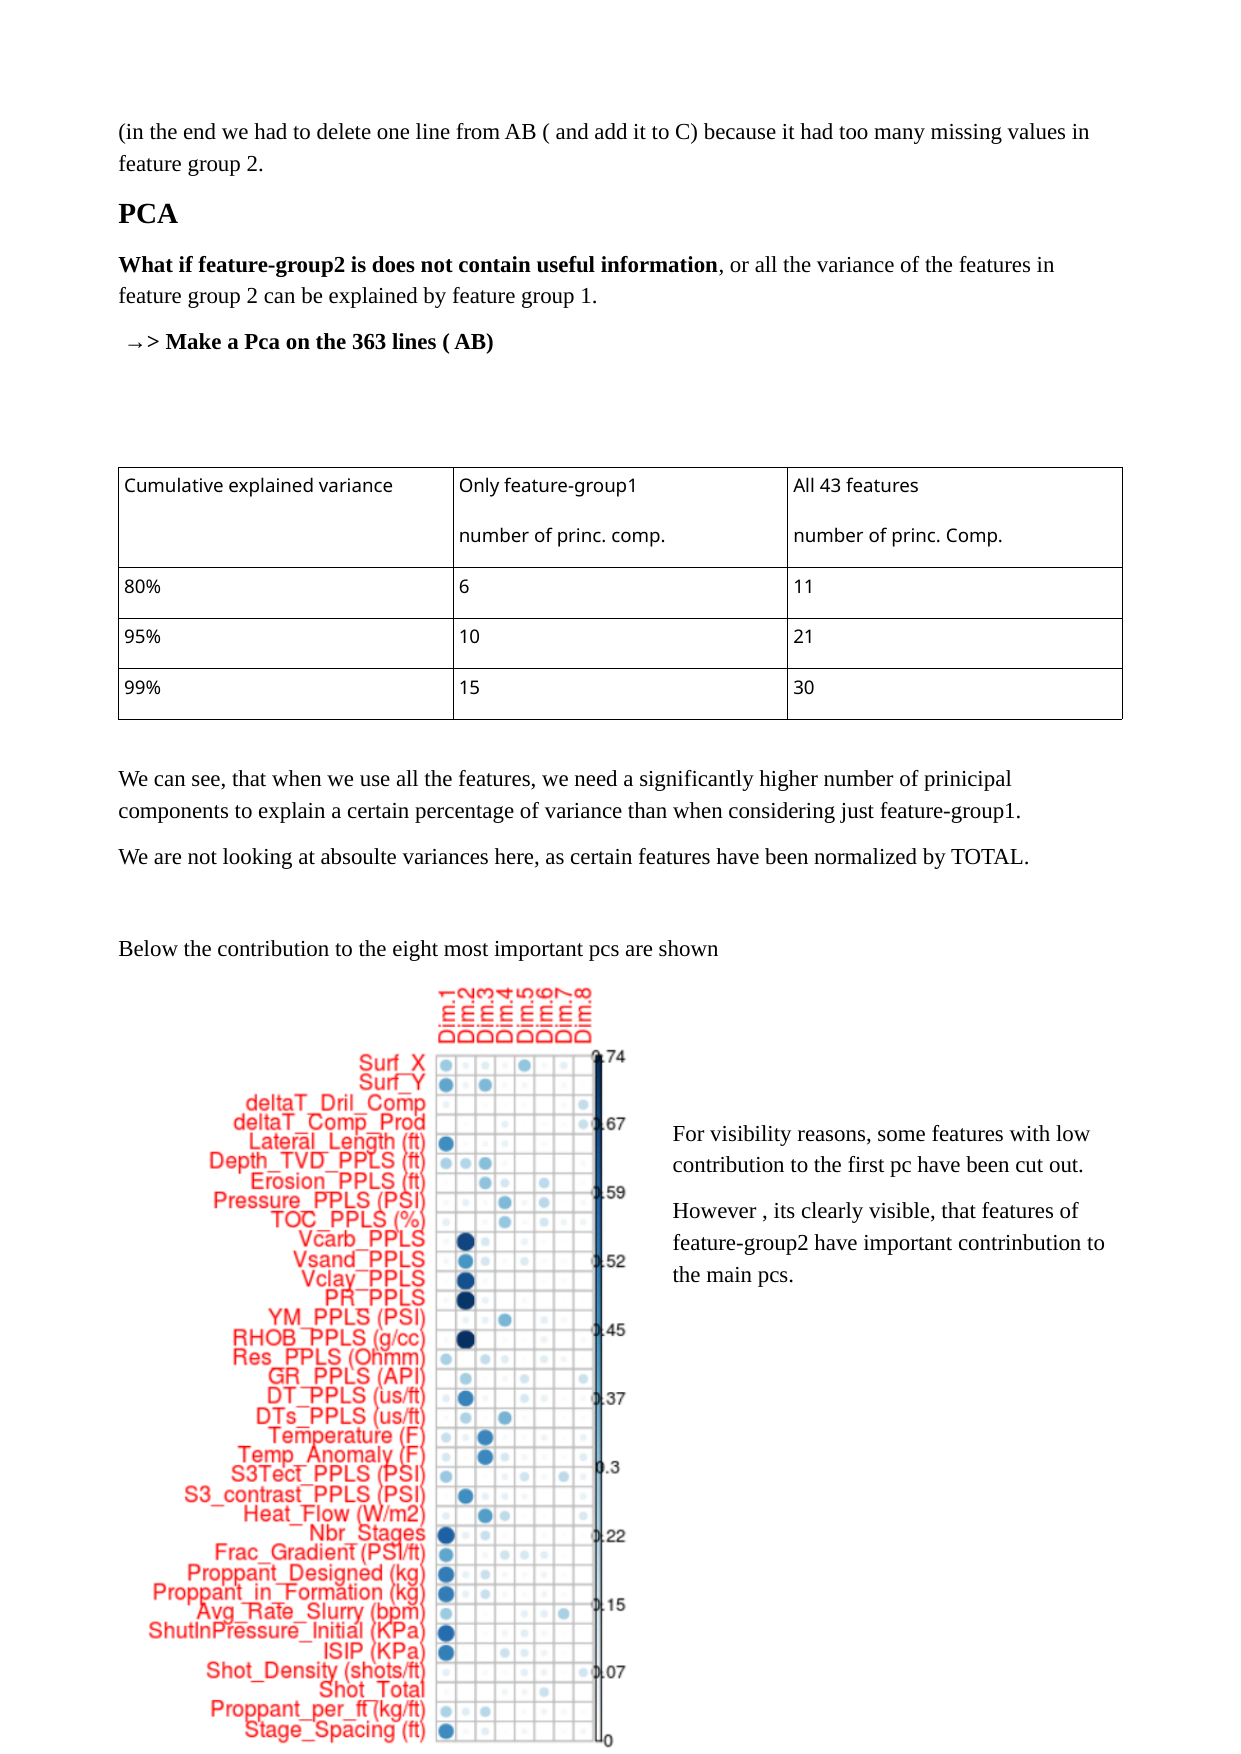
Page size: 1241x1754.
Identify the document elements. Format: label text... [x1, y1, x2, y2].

table_cell 99% [119, 669, 453, 719]
text →> Make a Pca on the 363 lines ( AB) [118, 328, 1122, 355]
text We can see, that when we use all the features, we need a significantly higher number of prinicipal components to explain a certain percentage of variance than when considering just feature-group1. [118, 765, 1122, 823]
table_header Cumulative explained variance [119, 468, 453, 567]
table_cell 10 [454, 619, 787, 668]
table_cell 15 [454, 669, 787, 719]
text However , its clearly visible, that features of feature-group2 have important contrinbution to the main pcs. [673, 1197, 1122, 1287]
text What if feature-group2 is does not contain useful information, or all the variance of the features in feature group 2 can be explained by feature group 1. [118, 251, 1122, 308]
table_cell 6 [454, 568, 787, 618]
text We are not looking at absoulte variances here, as certain features have been normalized by TOTAL. [118, 843, 1122, 869]
text (in the end we had to delete one line from AB ( and add it to C) because it had too many missing values in feature group 2. [118, 118, 1122, 176]
table_cell 80% [119, 568, 453, 618]
table_cell 21 [788, 619, 1122, 668]
text PCA [118, 196, 1122, 229]
table_cell 30 [788, 669, 1122, 719]
table_cell 95% [119, 619, 453, 668]
table_header All 43 features number of princ. Comp. [788, 468, 1122, 567]
picture [91, 974, 673, 1754]
table_header Only feature-group1 number of princ. comp. [454, 468, 787, 567]
text For visibility reasons, some features with low contribution to the first pc have been cut out. [673, 1120, 1122, 1178]
table_cell 11 [788, 568, 1122, 618]
text Below the contribution to the eight most important pcs are shown [118, 935, 1122, 962]
